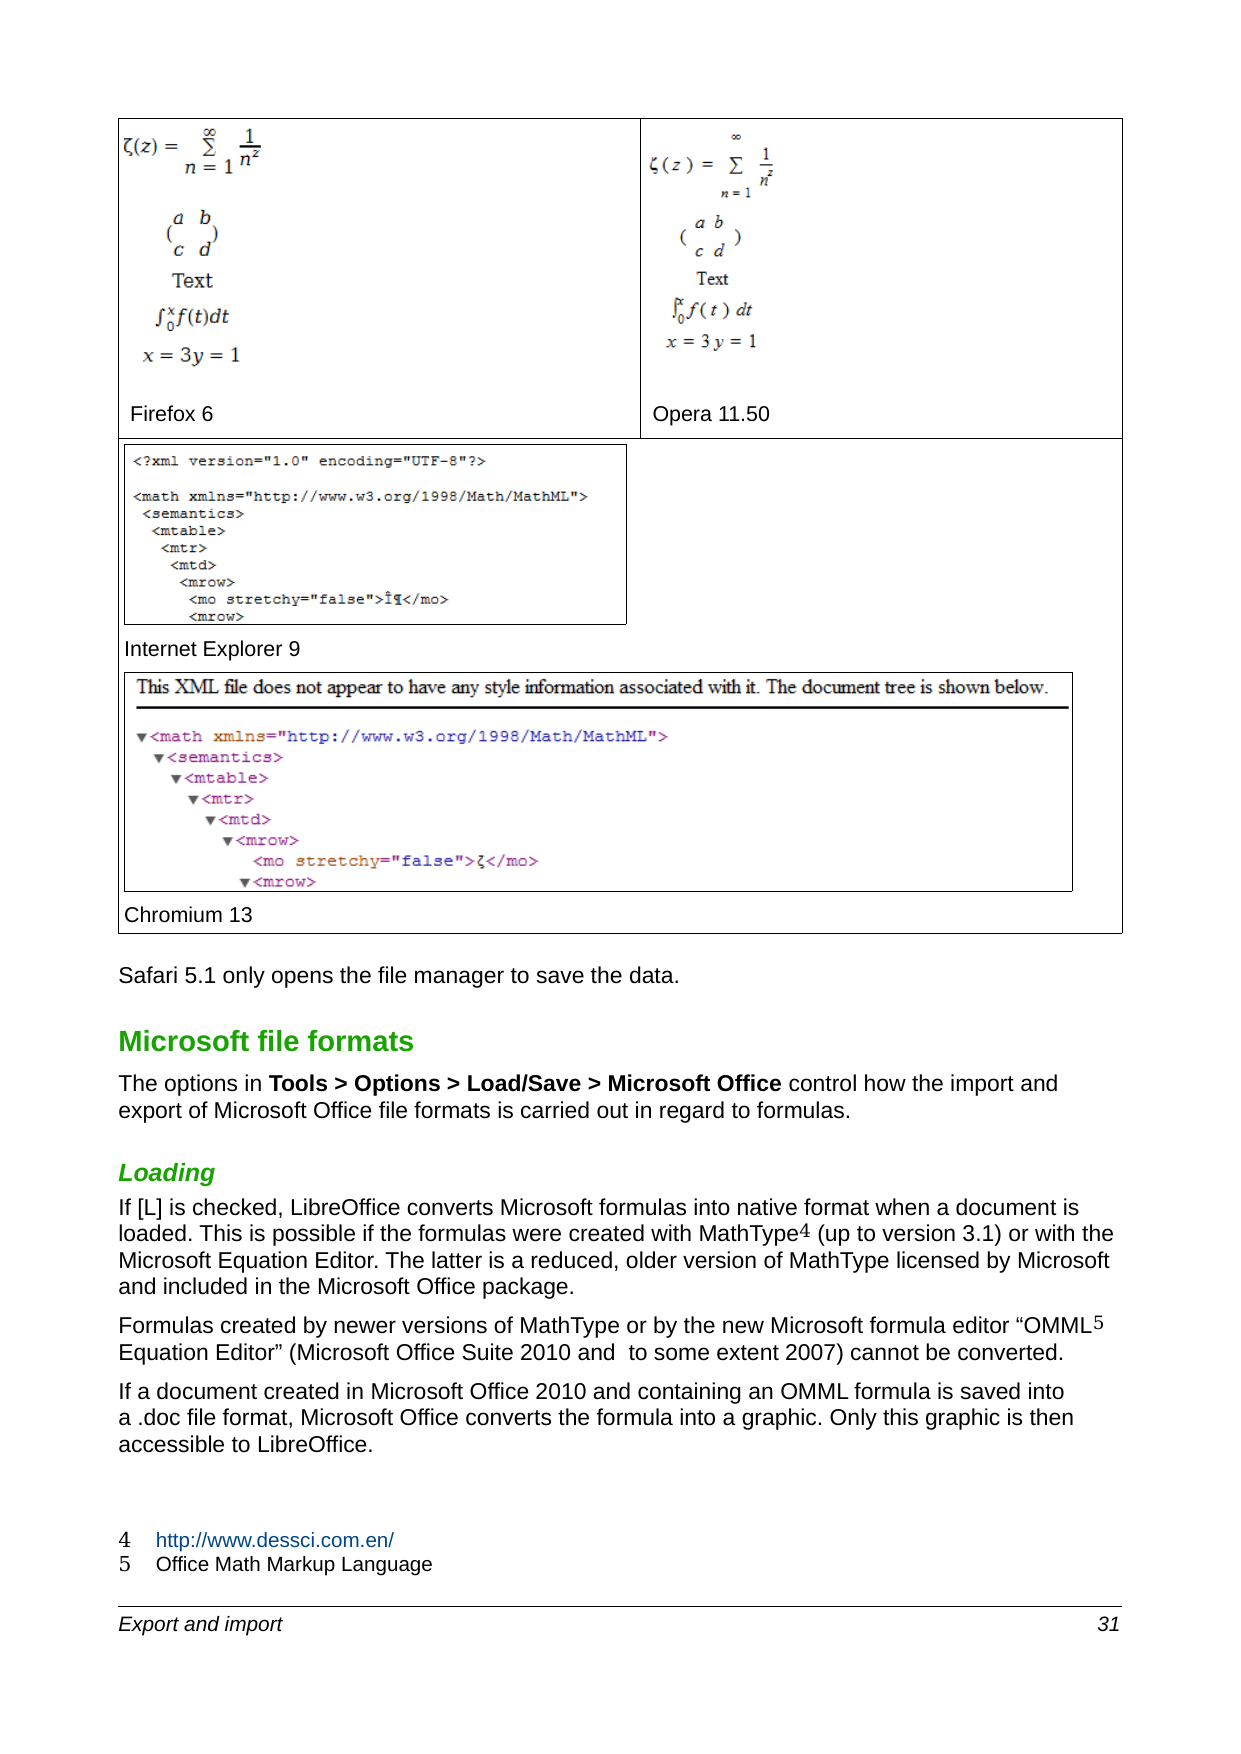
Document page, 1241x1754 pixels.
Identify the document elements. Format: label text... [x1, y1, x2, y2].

table_header [641, 119, 1122, 389]
table_cell Chromium 13 [119, 897, 1122, 933]
text Formulas created by newer versions of MathType or by the new Microsoft formula editor “OMML Equation Editor” (Microsoft Office Suite 2010 and to some extent 2007) cannot be converted. [118, 1312, 1122, 1365]
table_cell Opera 11.50 [641, 390, 1122, 438]
table_cell [119, 439, 1122, 630]
text The options in Tools > Options > Load/Save > Microsoft Office control how the import and export of Microsoft Office file formats is carried out in regard to formulas. [118, 1070, 1122, 1123]
subtitle Loading [118, 1158, 1122, 1187]
table_cell [119, 666, 1122, 897]
text Office Math Markup Language [118, 1552, 1122, 1576]
table_header [119, 119, 640, 389]
table_cell Internet Explorer 9 [119, 630, 1122, 666]
picture [126, 675, 1069, 888]
picture [646, 123, 788, 358]
subtitle Microsoft file formats [118, 1024, 1122, 1058]
text If [L] is checked, LibreOffice converts Microsoft formulas into native format when a document is loaded. This is possible if the formulas were created with MathType (up to version 3.1) or with the Microsoft Equation Editor. The latter is a reduced, older version of MathType licensed by Microsoft and included in the Microsoft Office package. [118, 1194, 1122, 1299]
table_cell Firefox 6 [119, 390, 640, 438]
text http://www.dessci.com.en/ [118, 1528, 1122, 1552]
picture [126, 446, 624, 622]
text Safari 5.1 only opens the file manager to save the data. [118, 962, 1122, 989]
picture [123, 123, 268, 384]
text If a document created in Microsoft Office 2010 and containing an OMML formula is saved into a .doc file format, Microsoft Office converts the formula into a graphic. Only this graphic is then accessible to LibreOffice. [118, 1378, 1122, 1457]
